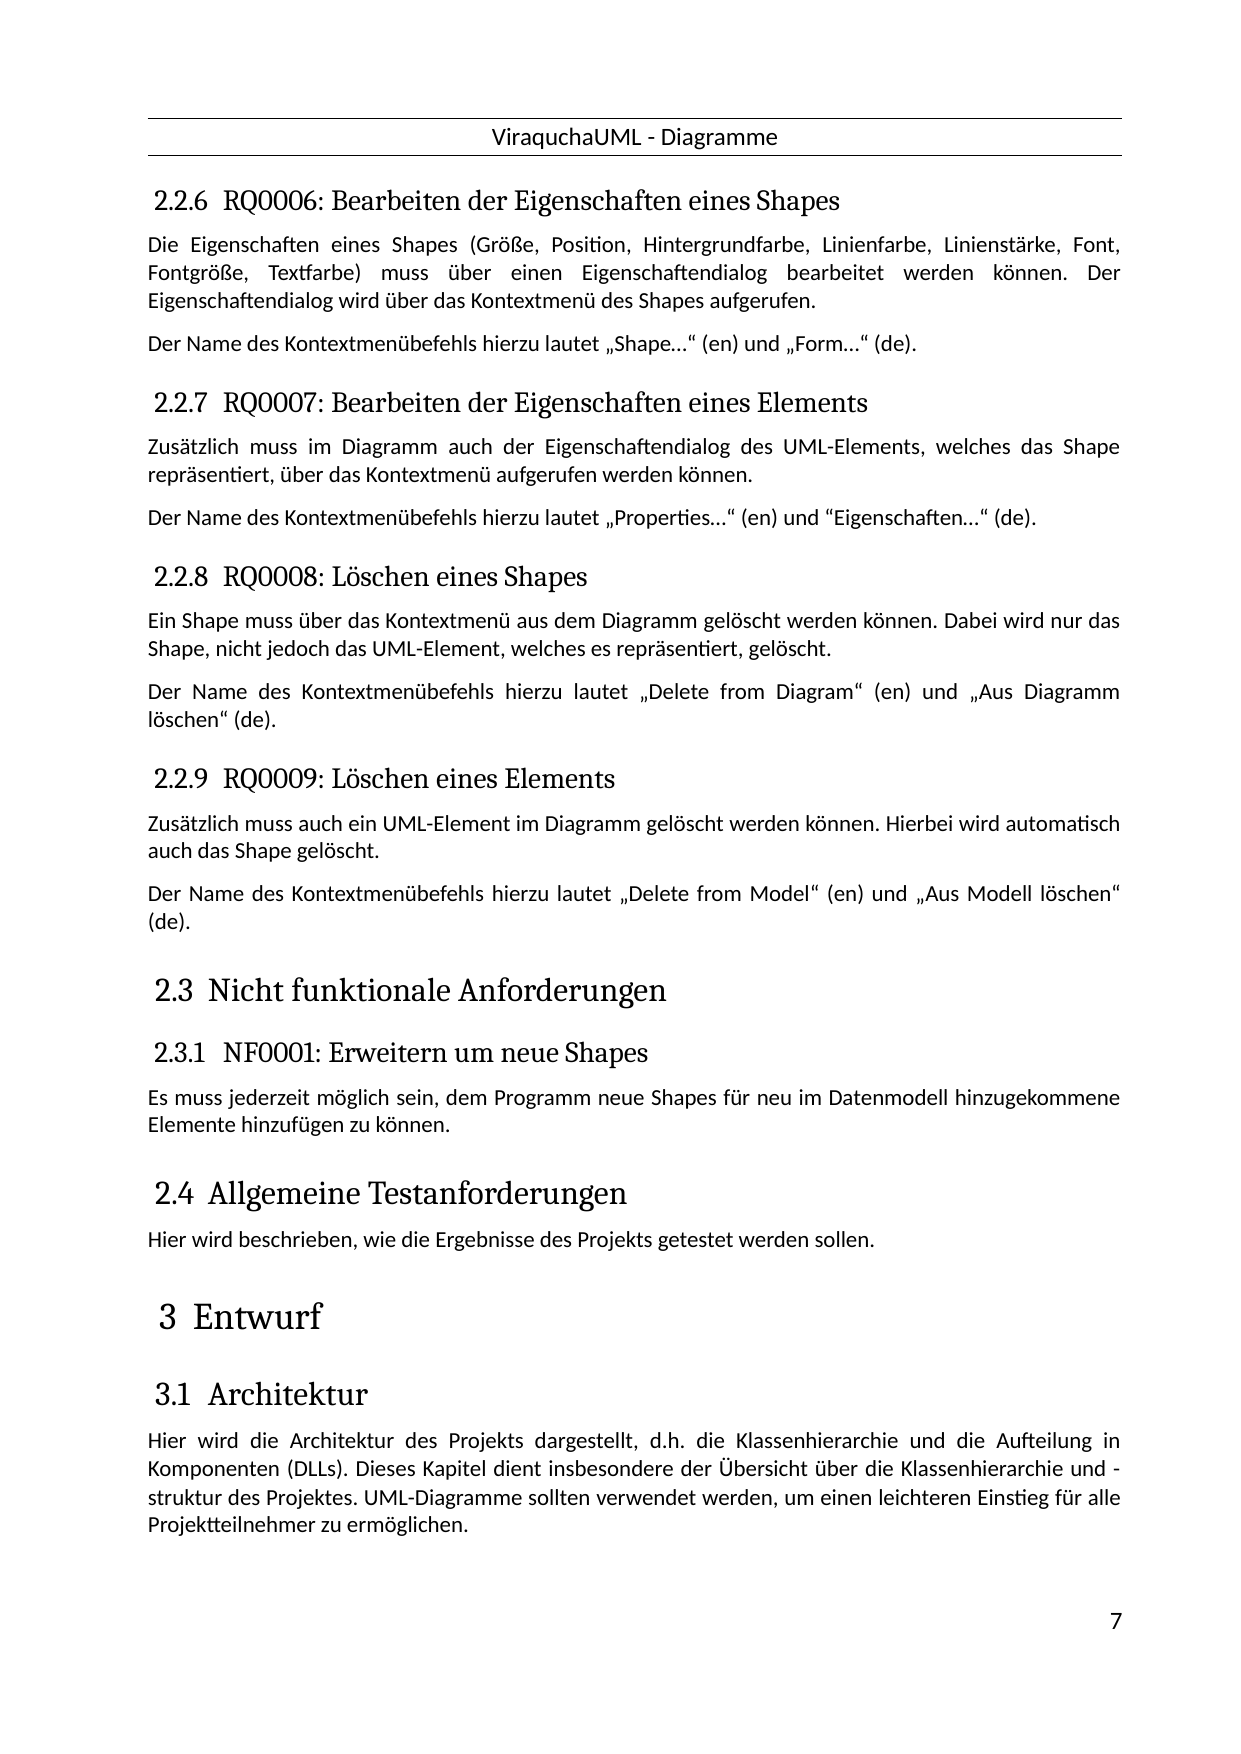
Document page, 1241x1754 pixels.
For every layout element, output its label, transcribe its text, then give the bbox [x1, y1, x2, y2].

text Ein Shape muss über das Kontextmenü aus dem Diagramm gelöscht werden können. Dabei wird nur das Shape, nicht jedoch das UML-Element, welches es repräsentiert, gelöscht. [148, 607, 1122, 663]
subtitle NF0001: Erweitern um neue Shapes [148, 1036, 1122, 1070]
text Zusätzlich muss im Diagramm auch der Eigenschaftendialog des UML-Elements, welches das Shape repräsentiert, über das Kontextmenü aufgerufen werden können. [148, 432, 1122, 488]
text Die Eigenschaften eines Shapes (Größe, Position, Hintergrundfarbe, Linienfarbe, Linienstärke, Font, Fontgröße, Textfarbe) muss über einen Eigenschaftendialog bearbeitet werden können. Der Eigenschaftendialog wird über das Kontextmenü des Shapes aufgerufen. [148, 230, 1122, 314]
text Hier wird beschrieben, wie die Ergebnisse des Projekts getestet werden sollen. [148, 1225, 1122, 1253]
subtitle RQ0006: Bearbeiten der Eigenschaften eines Shapes [148, 184, 1122, 218]
text Der Name des Kontextmenübefehls hierzu lautet „Delete from Model“ (en) und „Aus Modell löschen“ (de). [148, 879, 1122, 935]
text Der Name des Kontextmenübefehls hierzu lautet „Properties…“ (en) und “Eigenschaften…“ (de). [148, 503, 1122, 531]
subtitle RQ0007: Bearbeiten der Eigenschaften eines Elements [148, 386, 1122, 420]
subtitle RQ0009: Löschen eines Elements [148, 762, 1122, 796]
subtitle Entwurf [148, 1293, 1122, 1342]
subtitle Allgemeine Testanforderungen [148, 1174, 1122, 1213]
text Es muss jederzeit möglich sein, dem Programm neue Shapes für neu im Datenmodell hinzugekommene Elemente hinzufügen zu können. [148, 1083, 1122, 1139]
subtitle RQ0008: Löschen eines Shapes [148, 560, 1122, 594]
text Hier wird die Architektur des Projekts dargestellt, d.h. die Klassenhierarchie und die Aufteilung in Komponenten (DLLs). Dieses Kapitel dient insbesondere der Übersicht über die Klassenhierarchie und -struktur des Projektes. UML-Diagramme sollten verwendet werden, um einen leichteren Einstieg für alle Projektteilnehmer zu ermöglichen. [148, 1427, 1122, 1539]
text Der Name des Kontextmenübefehls hierzu lautet „Delete from Diagram“ (en) und „Aus Diagramm löschen“ (de). [148, 677, 1122, 733]
text Der Name des Kontextmenübefehls hierzu lautet „Shape…“ (en) und „Form…“ (de). [148, 329, 1122, 357]
text Zusätzlich muss auch ein UML-Element im Diagramm gelöscht werden können. Hierbei wird automatisch auch das Shape gelöscht. [148, 809, 1122, 865]
subtitle Nicht funktionale Anforderungen [148, 971, 1122, 1009]
subtitle Architektur [148, 1376, 1122, 1414]
